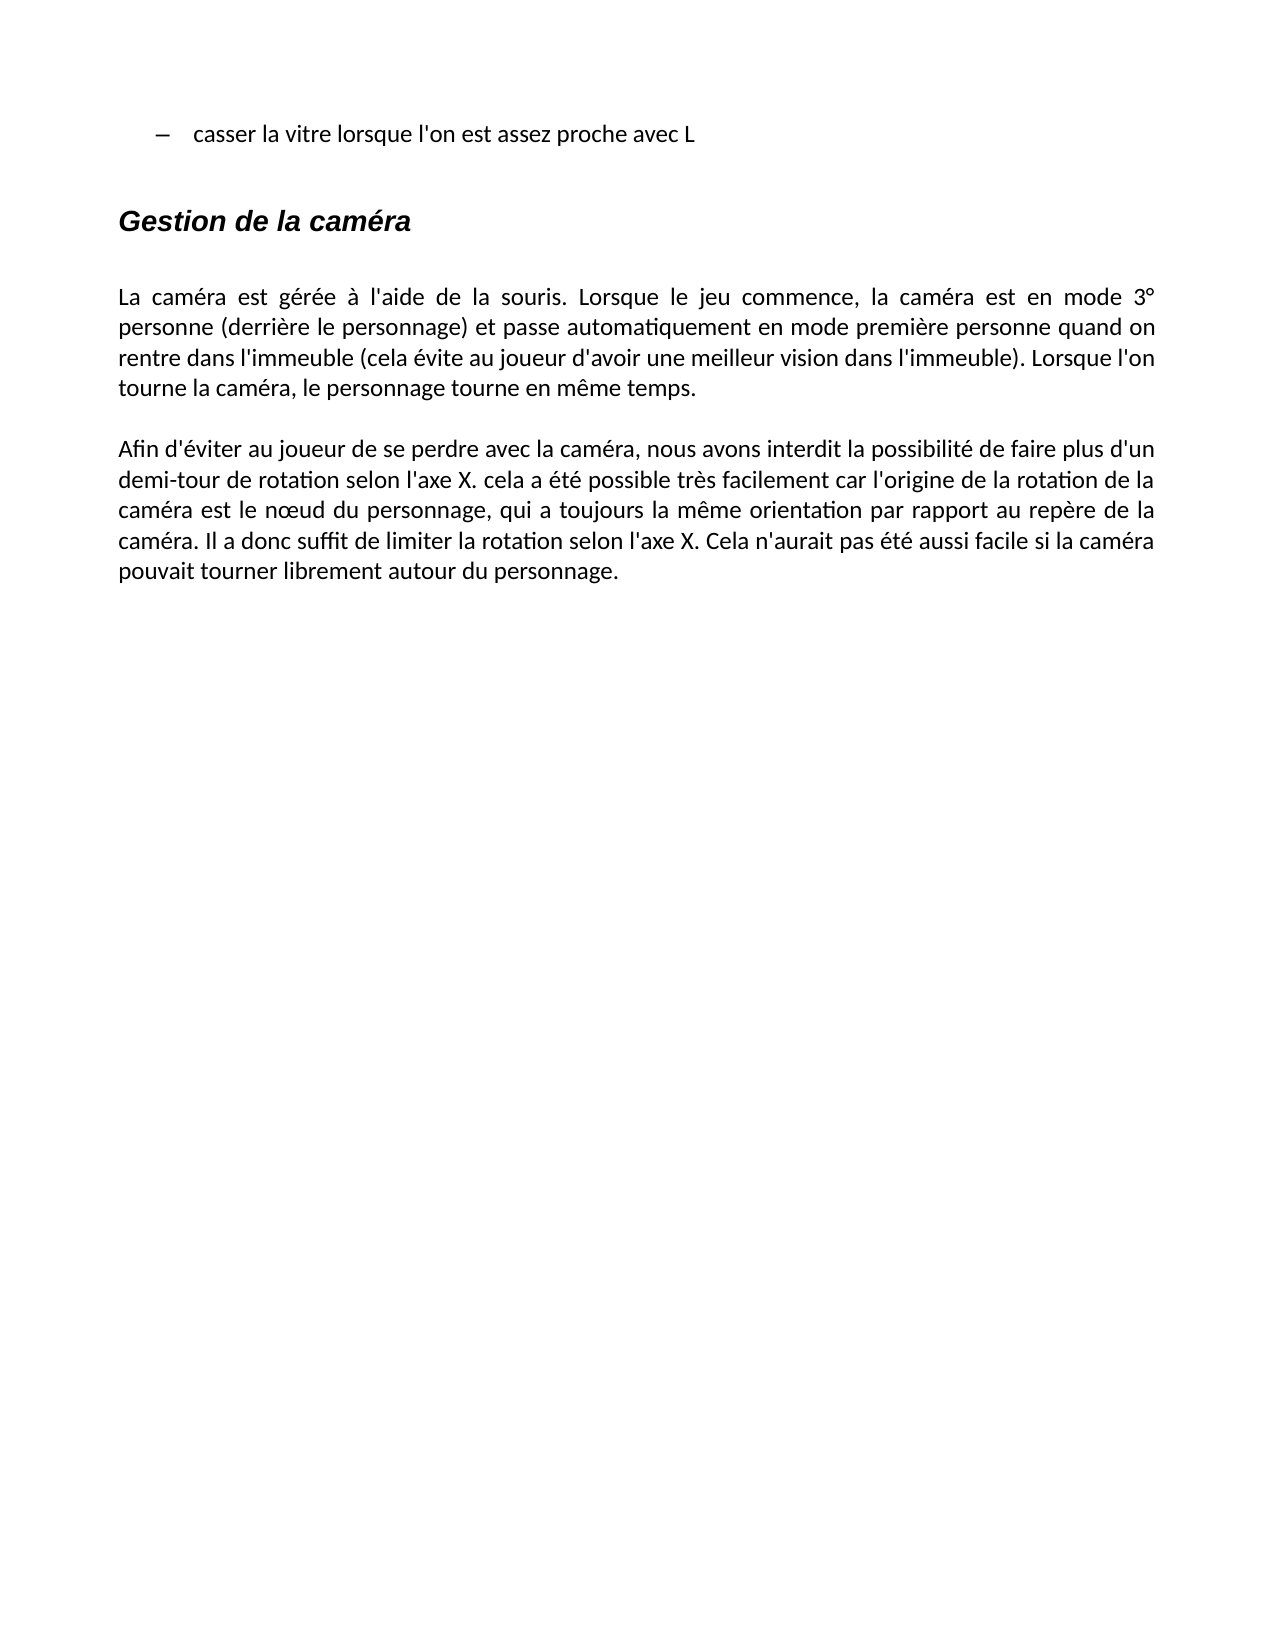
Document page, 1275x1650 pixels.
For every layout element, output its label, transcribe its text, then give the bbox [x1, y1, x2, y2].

text La caméra est gérée à l'aide de la souris. Lorsque le jeu commence, la caméra est en mode 3° personne (derrière le personnage) et passe automatiquement en mode première personne quand on rentre dans l'immeuble (cela évite au joueur d'avoir une meilleur vision dans l'immeuble). Lorsque l'on tourne la caméra, le personnage tourne en même temps. [118, 281, 1157, 403]
subtitle Gestion de la caméra [118, 204, 1157, 238]
list casser la vitre lorsque l'on est assez proche avec L [156, 118, 1157, 149]
text Afin d'éviter au joueur de se perdre avec la caméra, nous avons interdit la possibilité de faire plus d'un demi-tour de rotation selon l'axe X. cela a été possible très facilement car l'origine de la rotation de la caméra est le nœud du personnage, qui a toujours la même orientation par rapport au repère de la caméra. Il a donc suffit de limiter la rotation selon l'axe X. Cela n'aurait pas été aussi facile si la caméra pouvait tourner librement autour du personnage. [118, 433, 1157, 586]
